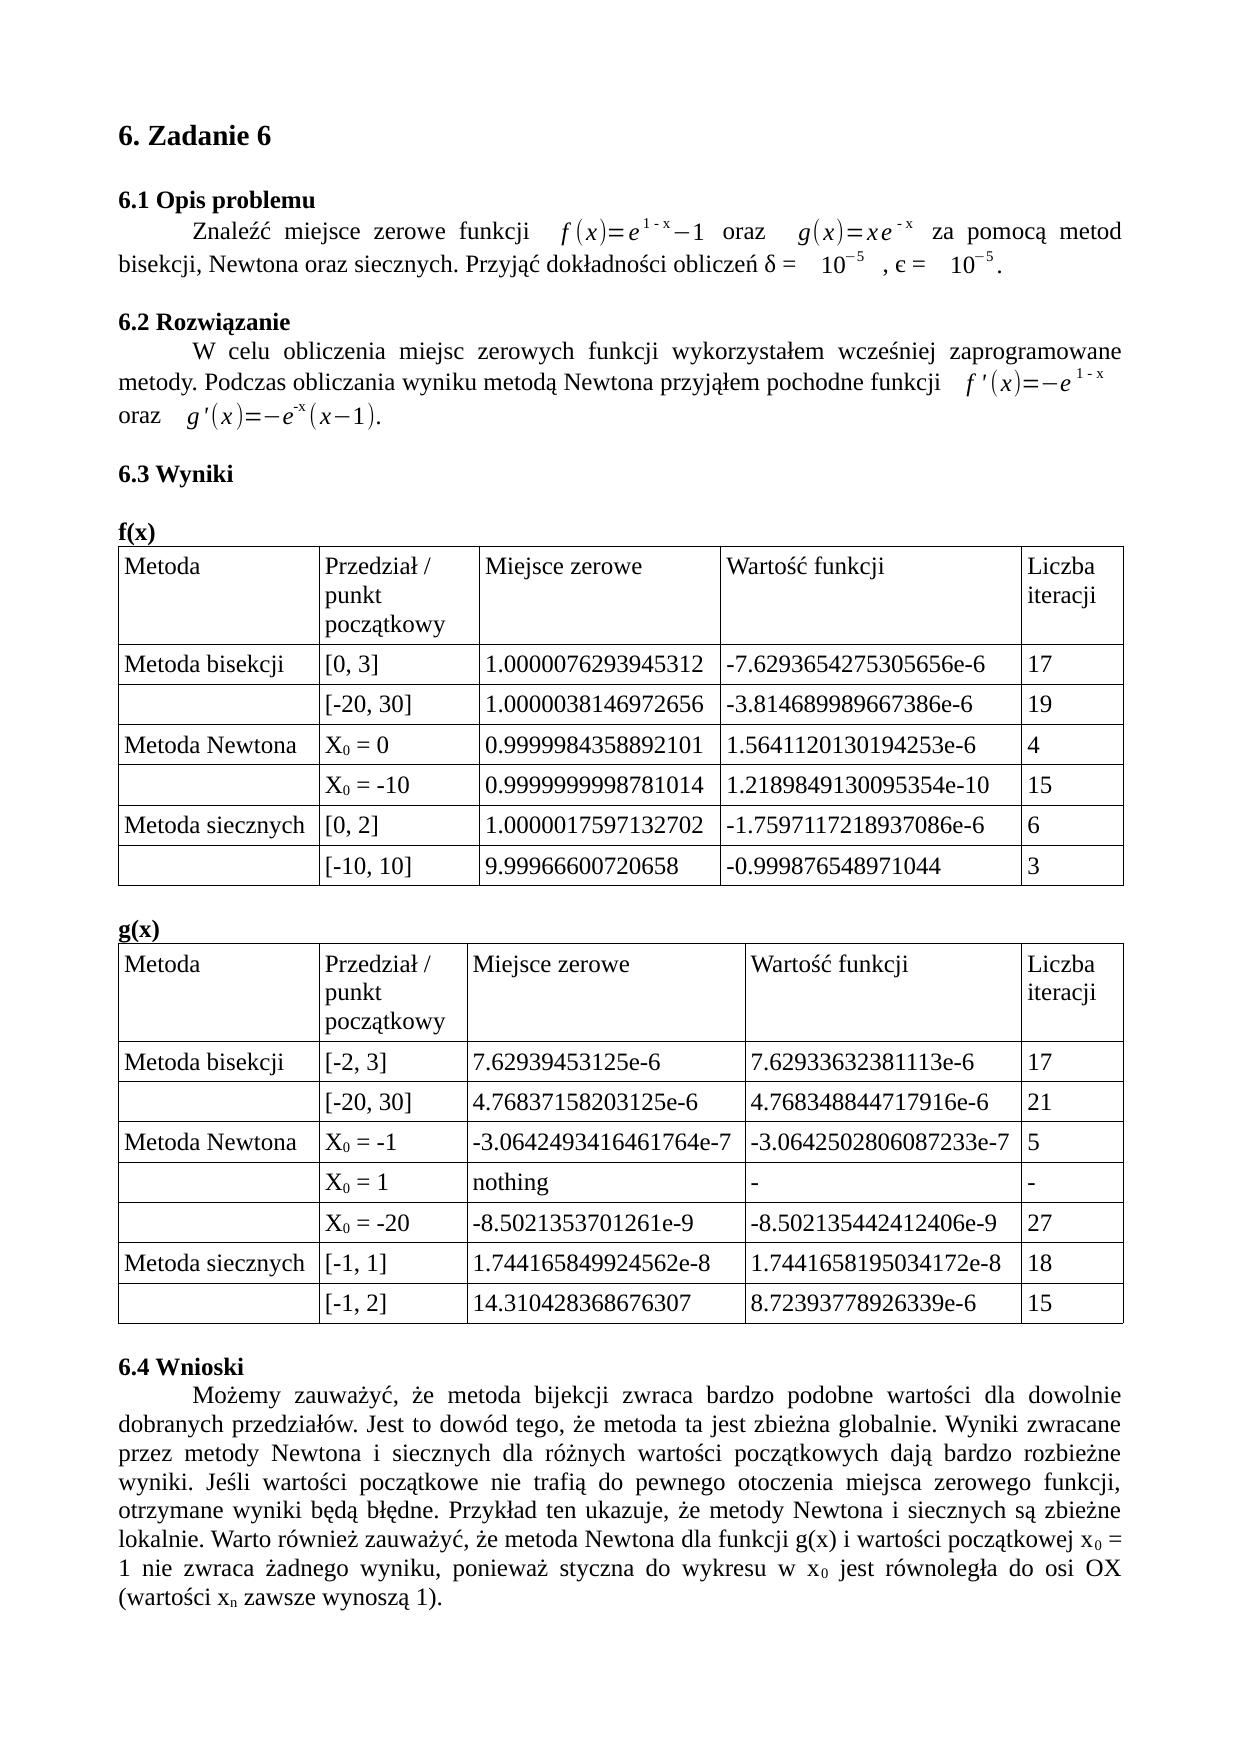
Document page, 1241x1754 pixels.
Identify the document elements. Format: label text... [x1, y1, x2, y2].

table_cell [119, 1203, 319, 1242]
table_cell [119, 1284, 319, 1323]
table_header Metoda [119, 547, 319, 643]
table_cell -3.814689989667386e-6 [721, 685, 1021, 724]
table_cell 3 [1022, 846, 1123, 885]
table_cell Metoda siecznych [119, 1243, 319, 1283]
table_cell [119, 1163, 319, 1202]
table_cell [-20, 30] [320, 685, 479, 724]
table_cell 1.5641120130194253e-6 [721, 725, 1021, 764]
table_cell 4 [1022, 725, 1123, 764]
table_cell Metoda Newtona [119, 1122, 319, 1162]
table_header Miejsce zerowe [468, 944, 745, 1041]
text 6.3 Wyniki [118, 459, 1122, 488]
table_cell [0, 3] [320, 645, 479, 684]
table_cell 19 [1022, 685, 1123, 724]
table_cell 1.0000038146972656 [480, 685, 720, 724]
table_header Wartość funkcji [746, 944, 1021, 1041]
table_cell 7.62939453125e-6 [468, 1042, 745, 1081]
table_cell -8.502135442412406e-9 [746, 1203, 1021, 1242]
text 6. Zadanie 6 [118, 118, 1122, 152]
table_cell -1.7597117218937086e-6 [721, 806, 1021, 845]
table_cell 1.744165849924562e-8 [468, 1243, 745, 1283]
table_cell Metoda bisekcji [119, 1042, 319, 1081]
text Możemy zauważyć, że metoda bijekcji zwraca bardzo podobne wartości dla dowolnie dobranych przedziałów. Jest to dowód tego, że metoda ta jest zbieżna globalnie. Wyniki zwracane przez metody Newtona i siecznych dla różnych wartości początkowych dają bardzo rozbieżne wyniki. Jeśli wartości początkowe nie trafią do pewnego otoczenia miejsca zerowego funkcji, otrzymane wyniki będą błędne. Przykład ten ukazuje, że metody Newtona i siecznych są zbieżne lokalnie. Warto również zauważyć, że metoda Newtona dla funkcji g(x) i wartości początkowej x0 = 1 nie zwraca żadnego wyniku, ponieważ styczna do wykresu w x0 jest równoległa do osi OX (wartości xn zawsze wynoszą 1). [118, 1381, 1122, 1611]
table_cell X0 = -20 [320, 1203, 467, 1242]
table_cell 4.768348844717916e-6 [746, 1082, 1021, 1121]
table_cell [-1, 1] [320, 1243, 467, 1283]
table_header Przedział / punkt początkowy [320, 944, 467, 1041]
table_cell 15 [1022, 765, 1123, 805]
table_cell Metoda bisekcji [119, 645, 319, 684]
table_cell Metoda Newtona [119, 725, 319, 764]
text Znaleźć miejsce zerowe funkcji oraz za pomocą metod bisekcji, Newtona oraz siecznych. Przyjąć dokładności obliczeń δ = , є = [118, 214, 1122, 278]
table_cell 1.0000076293945312 [480, 645, 720, 684]
table_cell [-10, 10] [320, 846, 479, 885]
table_cell -8.5021353701261e-9 [468, 1203, 745, 1242]
text 6.1 Opis problemu [118, 185, 1122, 214]
text g(x) [118, 914, 1122, 943]
table_cell 0.9999984358892101 [480, 725, 720, 764]
table_cell 14.310428368676307 [468, 1284, 745, 1323]
table_cell 17 [1022, 645, 1123, 684]
table_cell 15 [1022, 1284, 1123, 1323]
text 6.4 Wnioski [118, 1352, 1122, 1381]
table_cell -3.0642493416461764e-7 [468, 1122, 745, 1162]
table_header Wartość funkcji [721, 547, 1021, 643]
table_cell 21 [1022, 1082, 1123, 1121]
table_header Przedział / punkt początkowy [320, 547, 479, 643]
table_cell nothing [468, 1163, 745, 1202]
table_cell 8.72393778926339e-6 [746, 1284, 1021, 1323]
table_cell X0 = 0 [320, 725, 479, 764]
table_cell 17 [1022, 1042, 1123, 1081]
table_header Miejsce zerowe [480, 547, 720, 643]
table_cell [119, 846, 319, 885]
table_cell Metoda siecznych [119, 806, 319, 845]
table_cell [0, 2] [320, 806, 479, 845]
text 6.2 Rozwiązanie [118, 307, 1122, 336]
table_cell [-2, 3] [320, 1042, 467, 1081]
table_cell 27 [1022, 1203, 1123, 1242]
table_cell -3.0642502806087233e-7 [746, 1122, 1021, 1162]
table_cell [119, 765, 319, 805]
table_header Liczba iteracji [1022, 547, 1123, 643]
table_header Metoda [119, 944, 319, 1041]
table_cell 18 [1022, 1243, 1123, 1283]
table_cell [119, 1082, 319, 1121]
table_cell [-1, 2] [320, 1284, 467, 1323]
table_cell 1.2189849130095354e-10 [721, 765, 1021, 805]
text W celu obliczenia miejsc zerowych funkcji wykorzystałem wcześniej zaprogramowane metody. Podczas obliczania wyniku metodą Newtona przyjąłem pochodne funkcji oraz [118, 336, 1122, 431]
table_cell -7.6293654275305656e-6 [721, 645, 1021, 684]
text f(x) [118, 517, 1122, 546]
table_cell 7.62933632381113e-6 [746, 1042, 1021, 1081]
table_cell 1.7441658195034172e-8 [746, 1243, 1021, 1283]
table_cell - [1022, 1163, 1123, 1202]
table_cell [119, 685, 319, 724]
table_cell 4.76837158203125e-6 [468, 1082, 745, 1121]
table_cell 6 [1022, 806, 1123, 845]
table_cell X0 = -10 [320, 765, 479, 805]
table_cell X0 = 1 [320, 1163, 467, 1202]
table_cell - [746, 1163, 1021, 1202]
table_cell X0 = -1 [320, 1122, 467, 1162]
table_cell 9.99966600720658 [480, 846, 720, 885]
table_cell 1.0000017597132702 [480, 806, 720, 845]
table_cell [-20, 30] [320, 1082, 467, 1121]
table_cell -0.999876548971044 [721, 846, 1021, 885]
table_header Liczba iteracji [1022, 944, 1123, 1041]
table_cell 0.9999999998781014 [480, 765, 720, 805]
table_cell 5 [1022, 1122, 1123, 1162]
